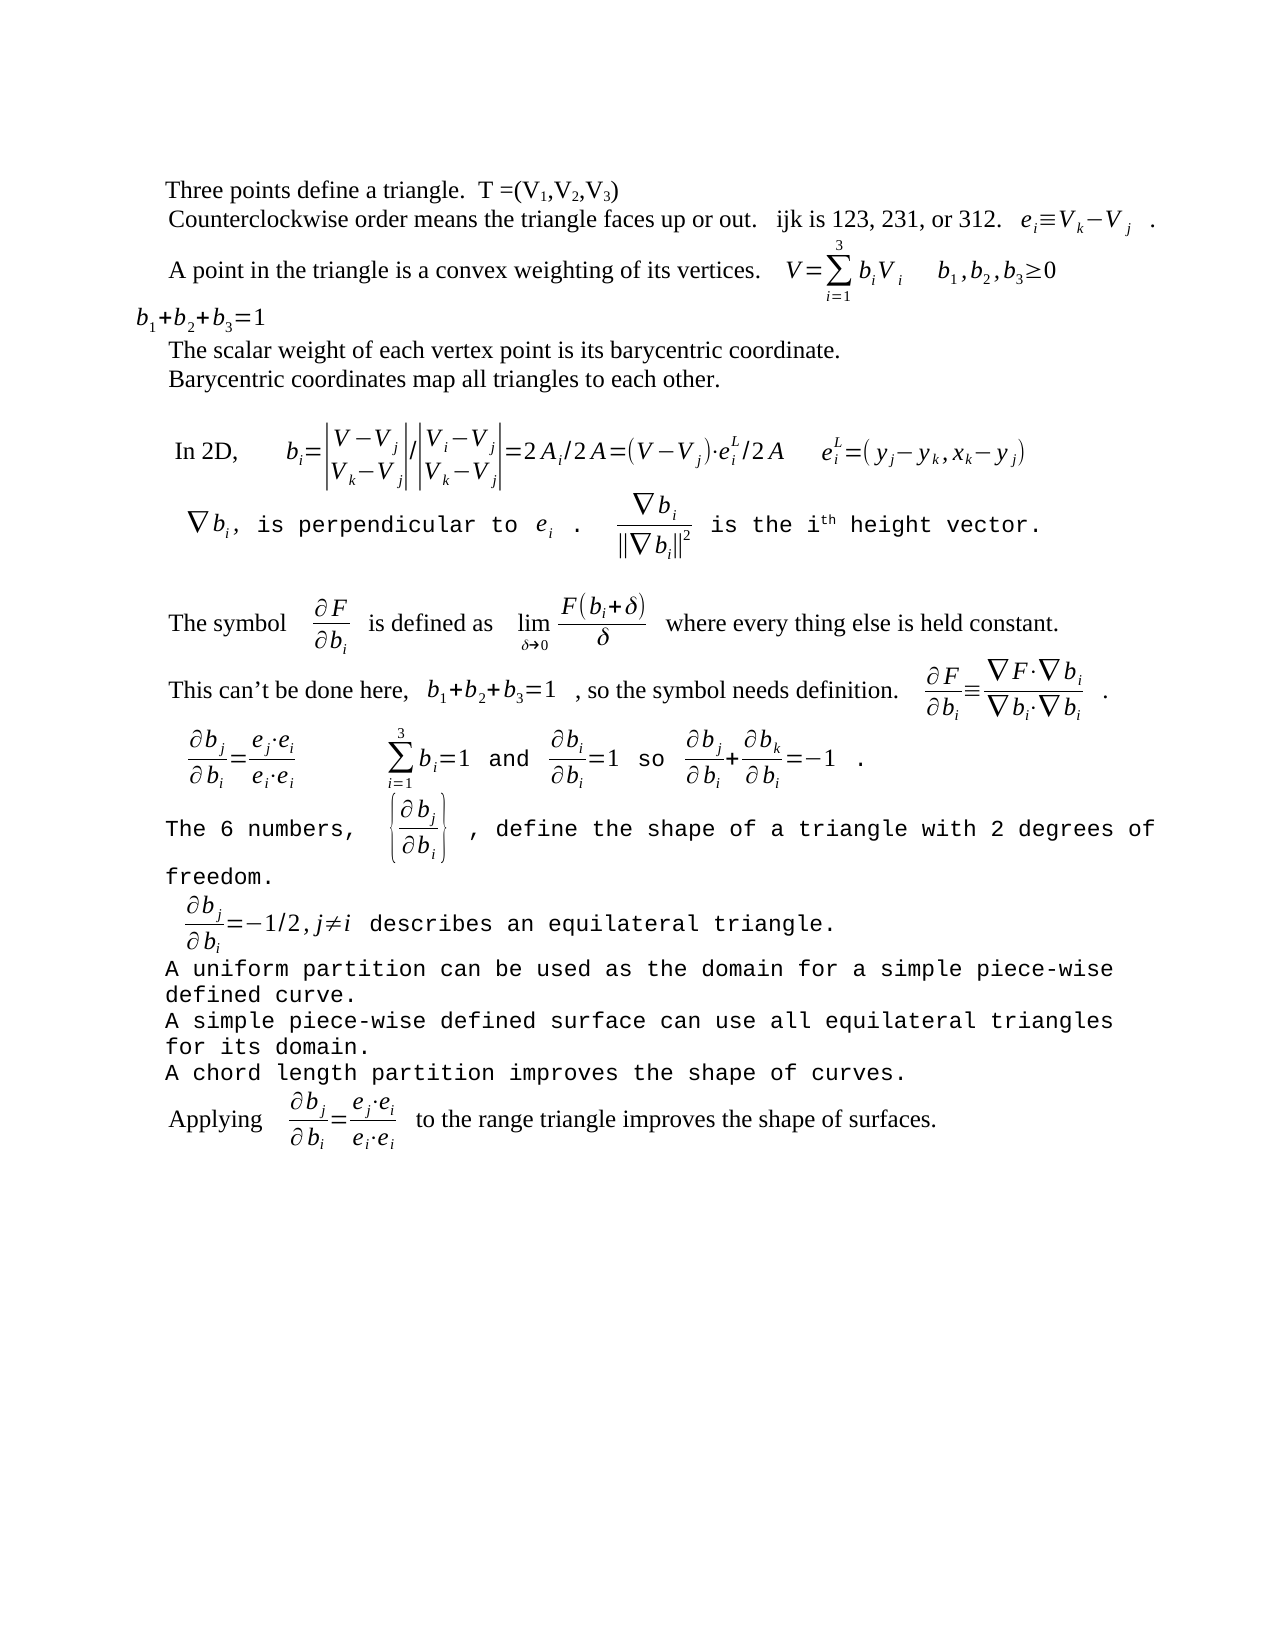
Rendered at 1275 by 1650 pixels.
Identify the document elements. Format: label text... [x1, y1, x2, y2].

text The 6 numbers, , define the shape of a triangle with 2 degrees of freedom. [165, 792, 1157, 891]
text This can’t be done here,, so the symbol needs definition. . [118, 658, 1157, 724]
text A simple piece-wise defined surface can use all equilateral triangles for its domain. [165, 1009, 1157, 1061]
text A point in the triangle is a convex weighting of its vertices. [118, 237, 1157, 335]
text The scalar weight of each vertex point is its barycentric coordinate. [118, 335, 1157, 364]
text The symbol is defined as where every thing else is held constant. [165, 591, 1157, 658]
text A uniform partition can be used as the domain for a simple piece-wise defined curve. [165, 958, 1157, 1009]
text describes an equilateral triangle. [165, 891, 1157, 958]
text is perpendicular to. is the ith height vector. [118, 492, 1157, 562]
text Three points define a triangle. T =(V1,V2,V3) [165, 176, 1157, 204]
text andso. [118, 724, 1157, 792]
text A chord length partition improves the shape of curves. [165, 1061, 1157, 1087]
text Applying to the range triangle improves the shape of surfaces. [118, 1087, 1157, 1154]
text In 2D, [118, 422, 1157, 492]
text Barycentric coordinates map all triangles to each other. [118, 364, 1157, 393]
text Counterclockwise order means the triangle faces up or out. ijk is 123, 231, or 312.. [118, 204, 1157, 237]
